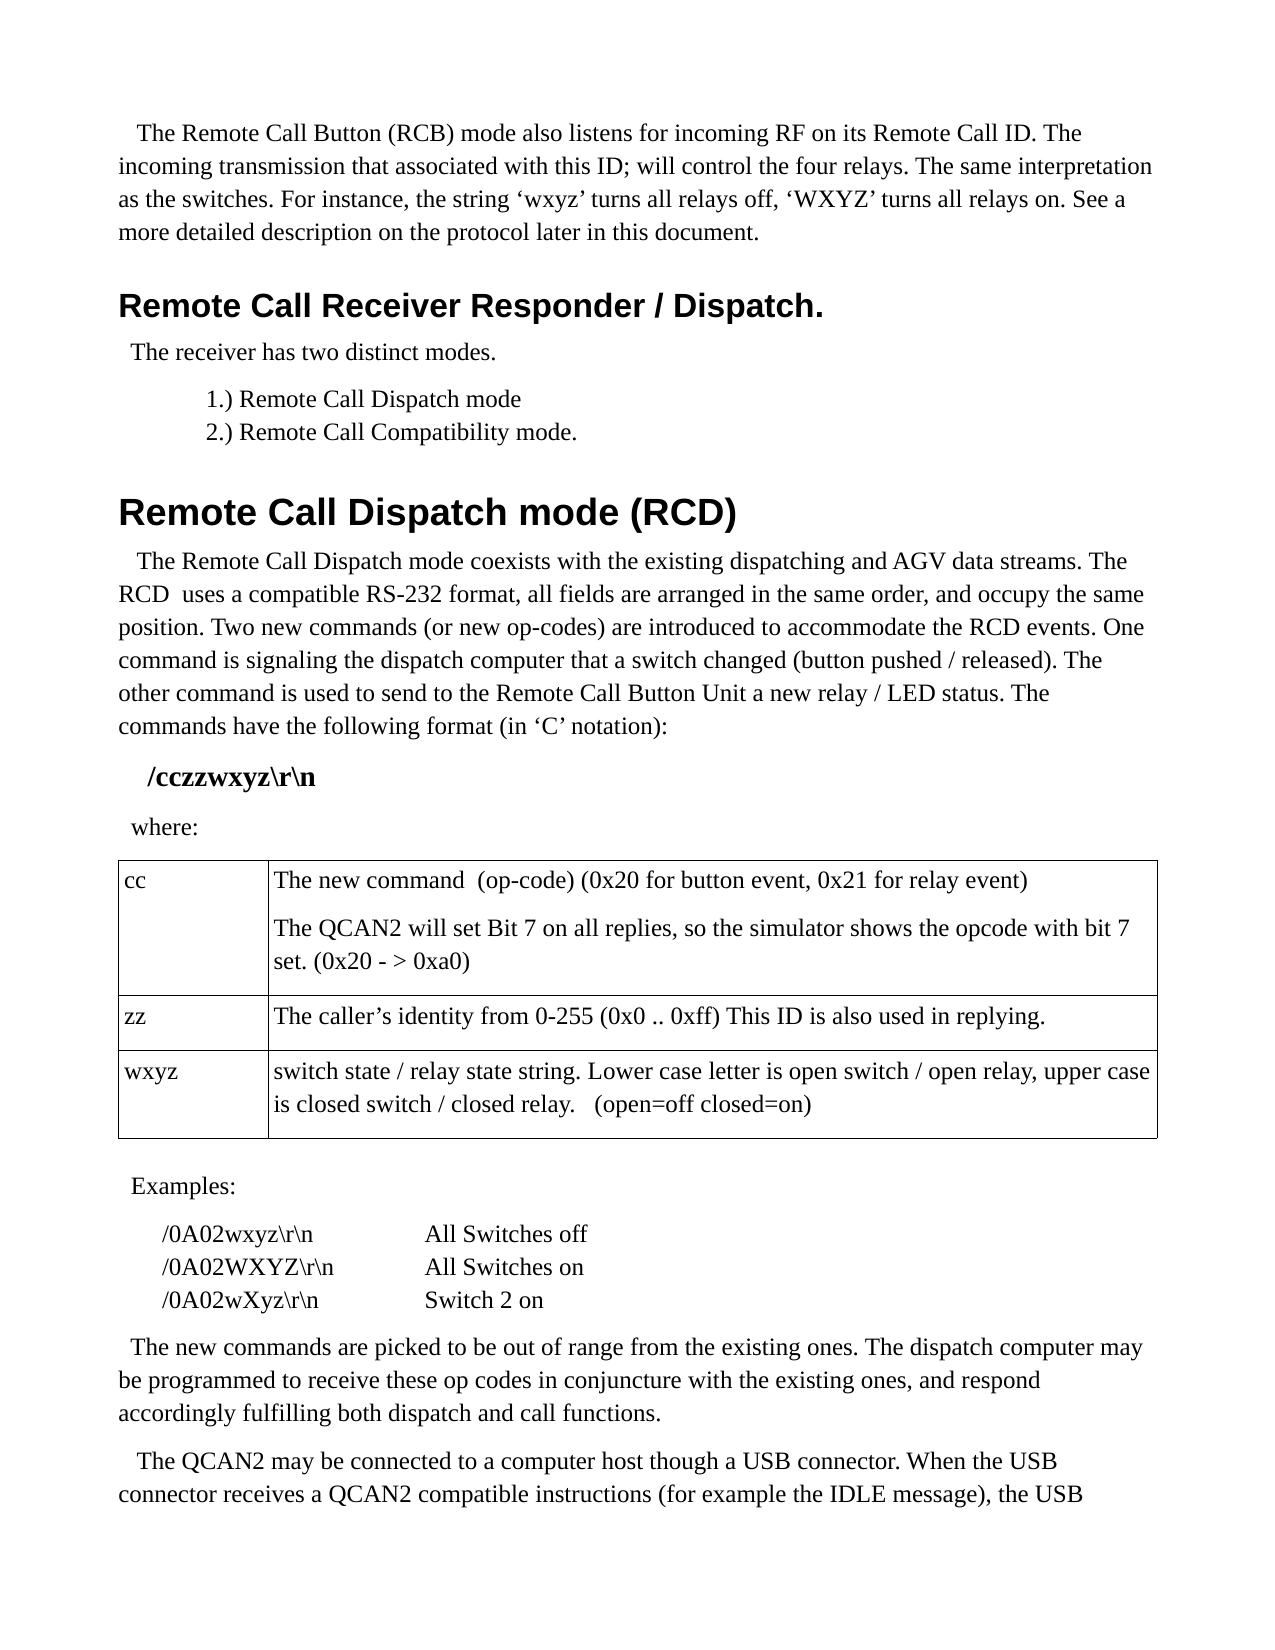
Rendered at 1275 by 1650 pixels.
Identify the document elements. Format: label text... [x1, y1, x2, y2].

table_cell The caller’s identity from 0-255 (0x0 .. 0xff) This ID is also used in replying. [269, 996, 1157, 1050]
subtitle Remote Call Dispatch mode (RCD) [118, 490, 1157, 534]
text Examples: [118, 1139, 1157, 1200]
subtitle Remote Call Receiver Responder / Dispatch. [118, 286, 1157, 324]
text /0A02wxyz\r\n All Switches off /0A02WXYZ\r\n All Switches on /0A02wXyz\r\n Switch 2 on [118, 1219, 1157, 1313]
text The Remote Call Button (RCB) mode also listens for incoming RF on its Remote Call ID. The incoming transmission that associated with this ID; will control the four relays. The same interpretation as the switches. For instance, the string ‘wxyz’ turns all relays off, ‘WXYZ’ turns all relays on. See a more detailed description on the protocol later in this document. [118, 118, 1157, 246]
text where: [118, 812, 1157, 841]
text 1.) Remote Call Dispatch mode 2.) Remote Call Compatibility mode. [206, 384, 1157, 446]
table_header The new command (op-code) (0x20 for button event, 0x21 for relay event) The QCAN2 will set Bit 7 on all replies, so the simulator shows the opcode with bit 7 set. (0x20 - > 0xa0) [269, 861, 1157, 995]
text The receiver has two distinct modes. [118, 337, 1157, 366]
table_cell zz [119, 996, 268, 1050]
text The Remote Call Dispatch mode coexists with the existing dispatching and AGV data streams. The RCD uses a compatible RS-232 format, all fields are arranged in the same order, and occupy the same position. Two new commands (or new op-codes) are introduced to accommodate the RCD events. One command is signaling the dispatch computer that a switch changed (button pushed / released). The other command is used to send to the Remote Call Button Unit a new relay / LED status. The commands have the following format (in ‘C’ notation): [118, 546, 1157, 740]
text The new commands are picked to be out of range from the existing ones. The dispatch computer may be programmed to receive these op codes in conjuncture with the existing ones, and respond accordingly fulfilling both dispatch and call functions. [118, 1332, 1157, 1427]
table_cell switch state / relay state string. Lower case letter is open switch / open relay, upper case is closed switch / closed relay. (open=off closed=on) [269, 1051, 1157, 1138]
table_header cc [119, 861, 268, 995]
text /cczzwxyz\r\n [118, 759, 1157, 792]
text The QCAN2 may be connected to a computer host though a USB connector. When the USB connector receives a QCAN2 compatible instructions (for example the IDLE message), the USB [118, 1446, 1157, 1508]
table_cell wxyz [119, 1051, 268, 1138]
